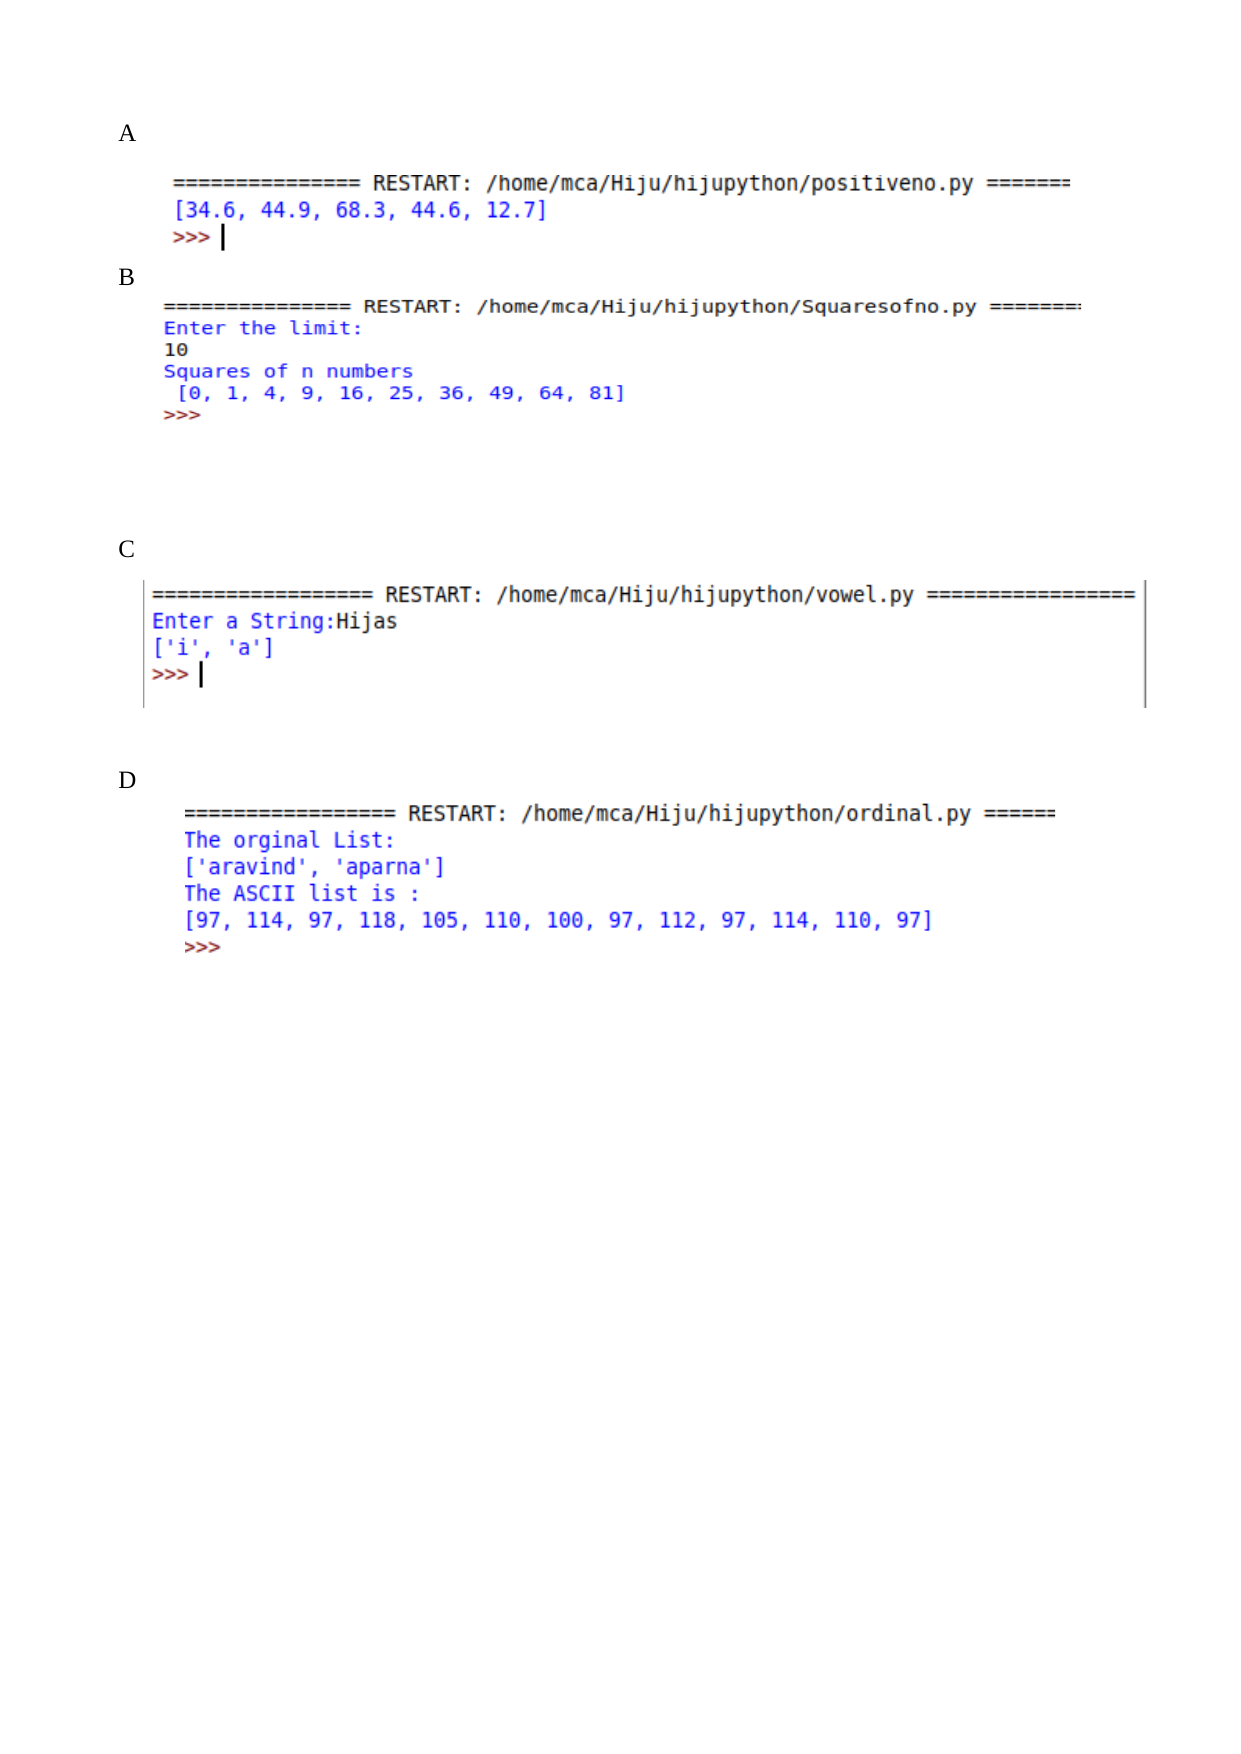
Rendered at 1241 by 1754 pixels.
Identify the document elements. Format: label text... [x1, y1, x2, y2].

picture [143, 580, 1148, 708]
text C [118, 534, 1122, 563]
picture [170, 175, 1071, 262]
text A [118, 118, 1122, 147]
picture [185, 793, 1056, 1011]
text B [118, 176, 1122, 290]
picture [159, 290, 1082, 506]
text D [118, 765, 1122, 793]
